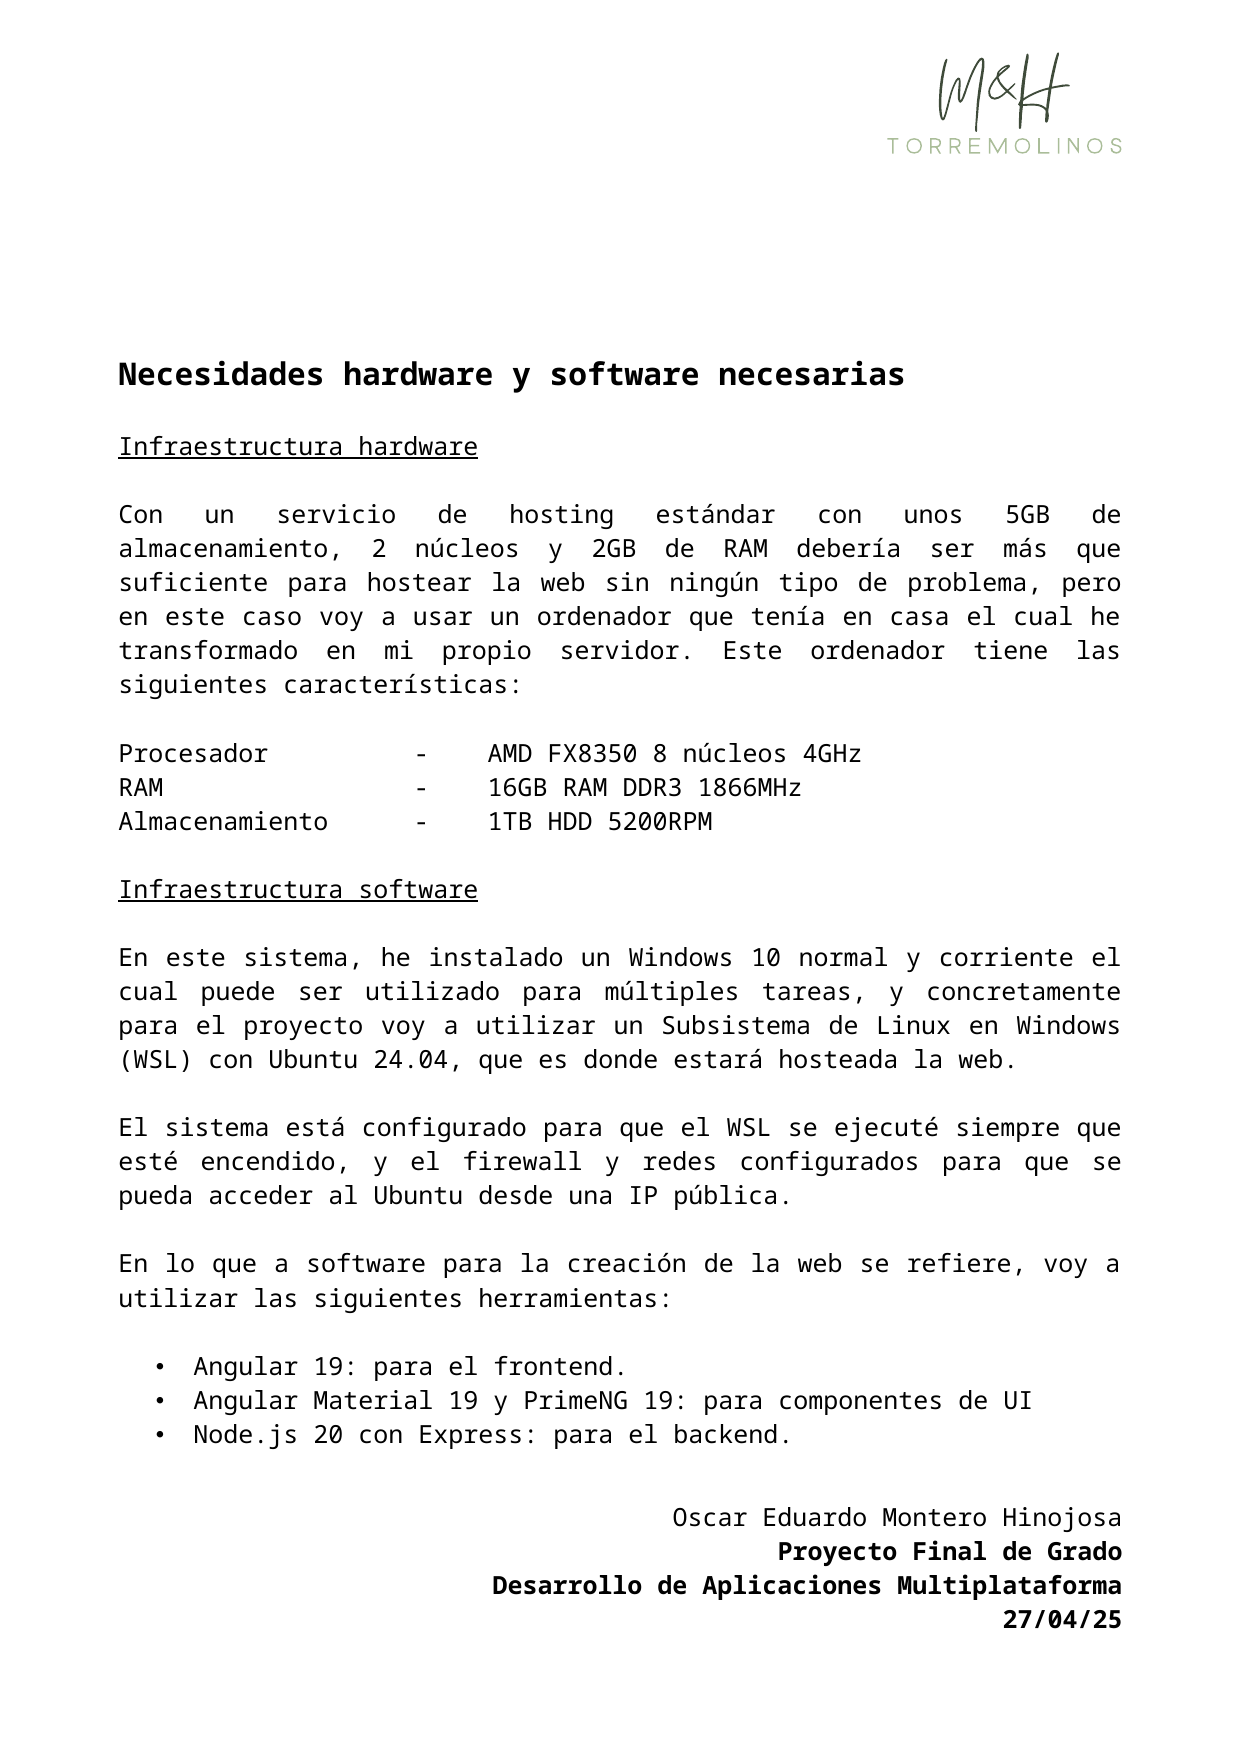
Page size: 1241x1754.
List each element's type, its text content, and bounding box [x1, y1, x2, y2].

text En este sistema, he instalado un Windows 10 normal y corriente el cual puede ser utilizado para múltiples tareas, y concretamente para el proyecto voy a utilizar un Subsistema de Linux en Windows (WSL) con Ubuntu 24.04, que es donde estará hosteada la web. [118, 939, 1122, 1076]
text Necesidades hardware y software necesarias [118, 352, 1122, 394]
text Almacenamiento - 1TB HDD 5200RPM [118, 803, 1122, 837]
text Infraestructura software [118, 871, 1122, 906]
list Node.js 20 con Express: para el backend. [156, 1416, 1122, 1451]
list Angular 19: para el frontend. [156, 1348, 1122, 1382]
text Infraestructura hardware [118, 429, 1122, 463]
list Angular Material 19 y PrimeNG 19: para componentes de UI [156, 1382, 1122, 1416]
text El sistema está configurado para que el WSL se ejecuté siempre que esté encendido, y el firewall y redes configurados para que se pueda acceder al Ubuntu desde una IP pública. [118, 1110, 1122, 1212]
text Con un servicio de hosting estándar con unos 5GB de almacenamiento, 2 núcleos y 2GB de RAM debería ser más que suficiente para hostear la web sin ningún tipo de problema, pero en este caso voy a usar un ordenador que tenía en casa el cual he transformado en mi propio servidor. Este ordenador tiene las siguientes características: [118, 497, 1122, 701]
text En lo que a software para la creación de la web se refiere, voy a utilizar las siguientes herramientas: [118, 1246, 1122, 1314]
text Procesador - AMD FX8350 8 núcleos 4GHz [118, 735, 1122, 769]
text RAM - 16GB RAM DDR3 1866MHz [118, 769, 1122, 803]
